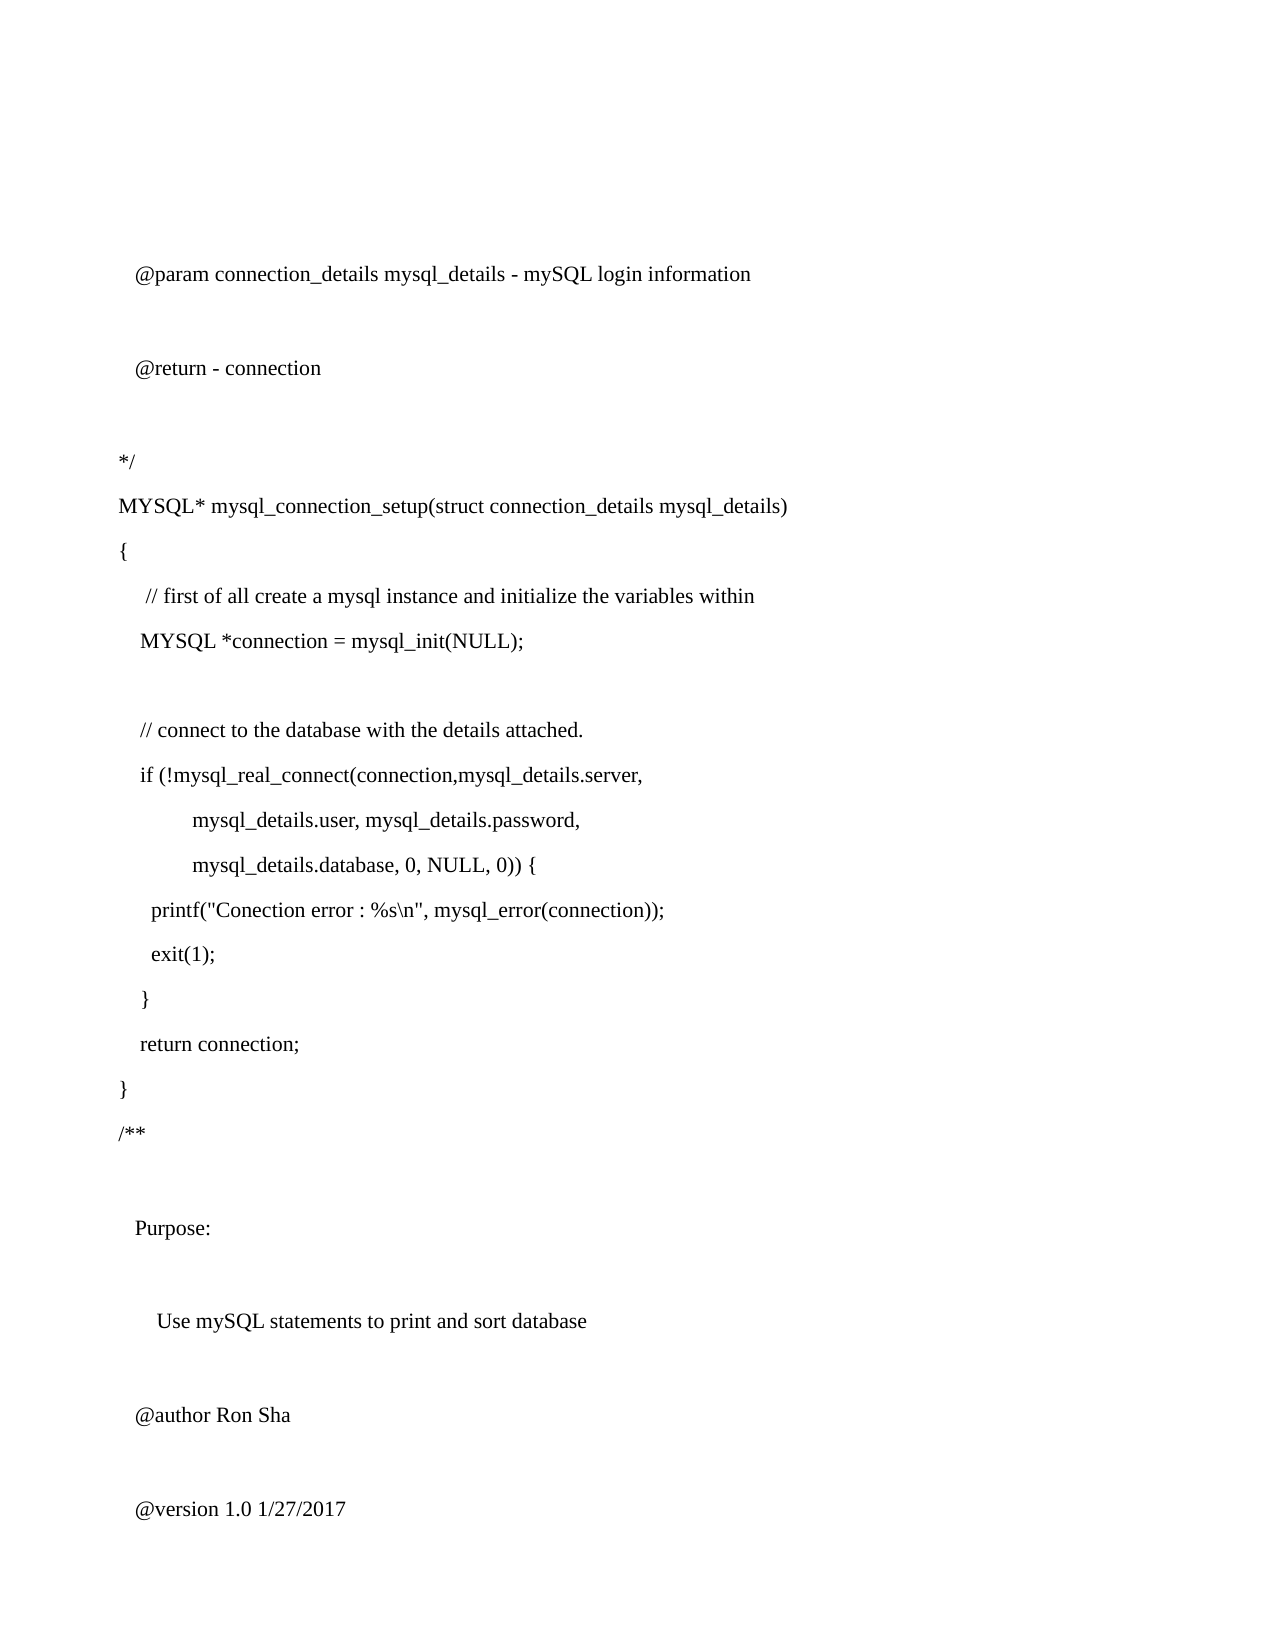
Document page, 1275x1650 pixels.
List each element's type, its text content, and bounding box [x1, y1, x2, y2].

text return connection; [118, 1031, 1157, 1056]
text Use mySQL statements to print and sort database [118, 1308, 1157, 1333]
text MYSQL *connection = mysql_init(NULL); [118, 628, 1157, 653]
text @param connection_details mysql_details - mySQL login information [118, 261, 1157, 286]
text } [118, 986, 1157, 1011]
text { [118, 538, 1157, 563]
text exit(1); [118, 941, 1157, 967]
text mysql_details.database, 0, NULL, 0)) { [118, 852, 1157, 877]
text // connect to the database with the details attached. [118, 717, 1157, 743]
text */ [118, 449, 1157, 474]
text MYSQL* mysql_connection_setup(struct connection_details mysql_details) [118, 493, 1157, 519]
text mysql_details.user, mysql_details.password, [118, 807, 1157, 832]
text // first of all create a mysql instance and initialize the variables within [118, 583, 1157, 608]
text } [118, 1076, 1157, 1101]
text /** [118, 1121, 1157, 1146]
text if (!mysql_real_connect(connection,mysql_details.server, [118, 762, 1157, 787]
text @version 1.0 1/27/2017 [118, 1496, 1157, 1521]
text @author Ron Sha [118, 1402, 1157, 1427]
text @return - connection [118, 355, 1157, 380]
text printf("Conection error : %s\n", mysql_error(connection)); [118, 897, 1157, 922]
text Purpose: [118, 1214, 1157, 1240]
